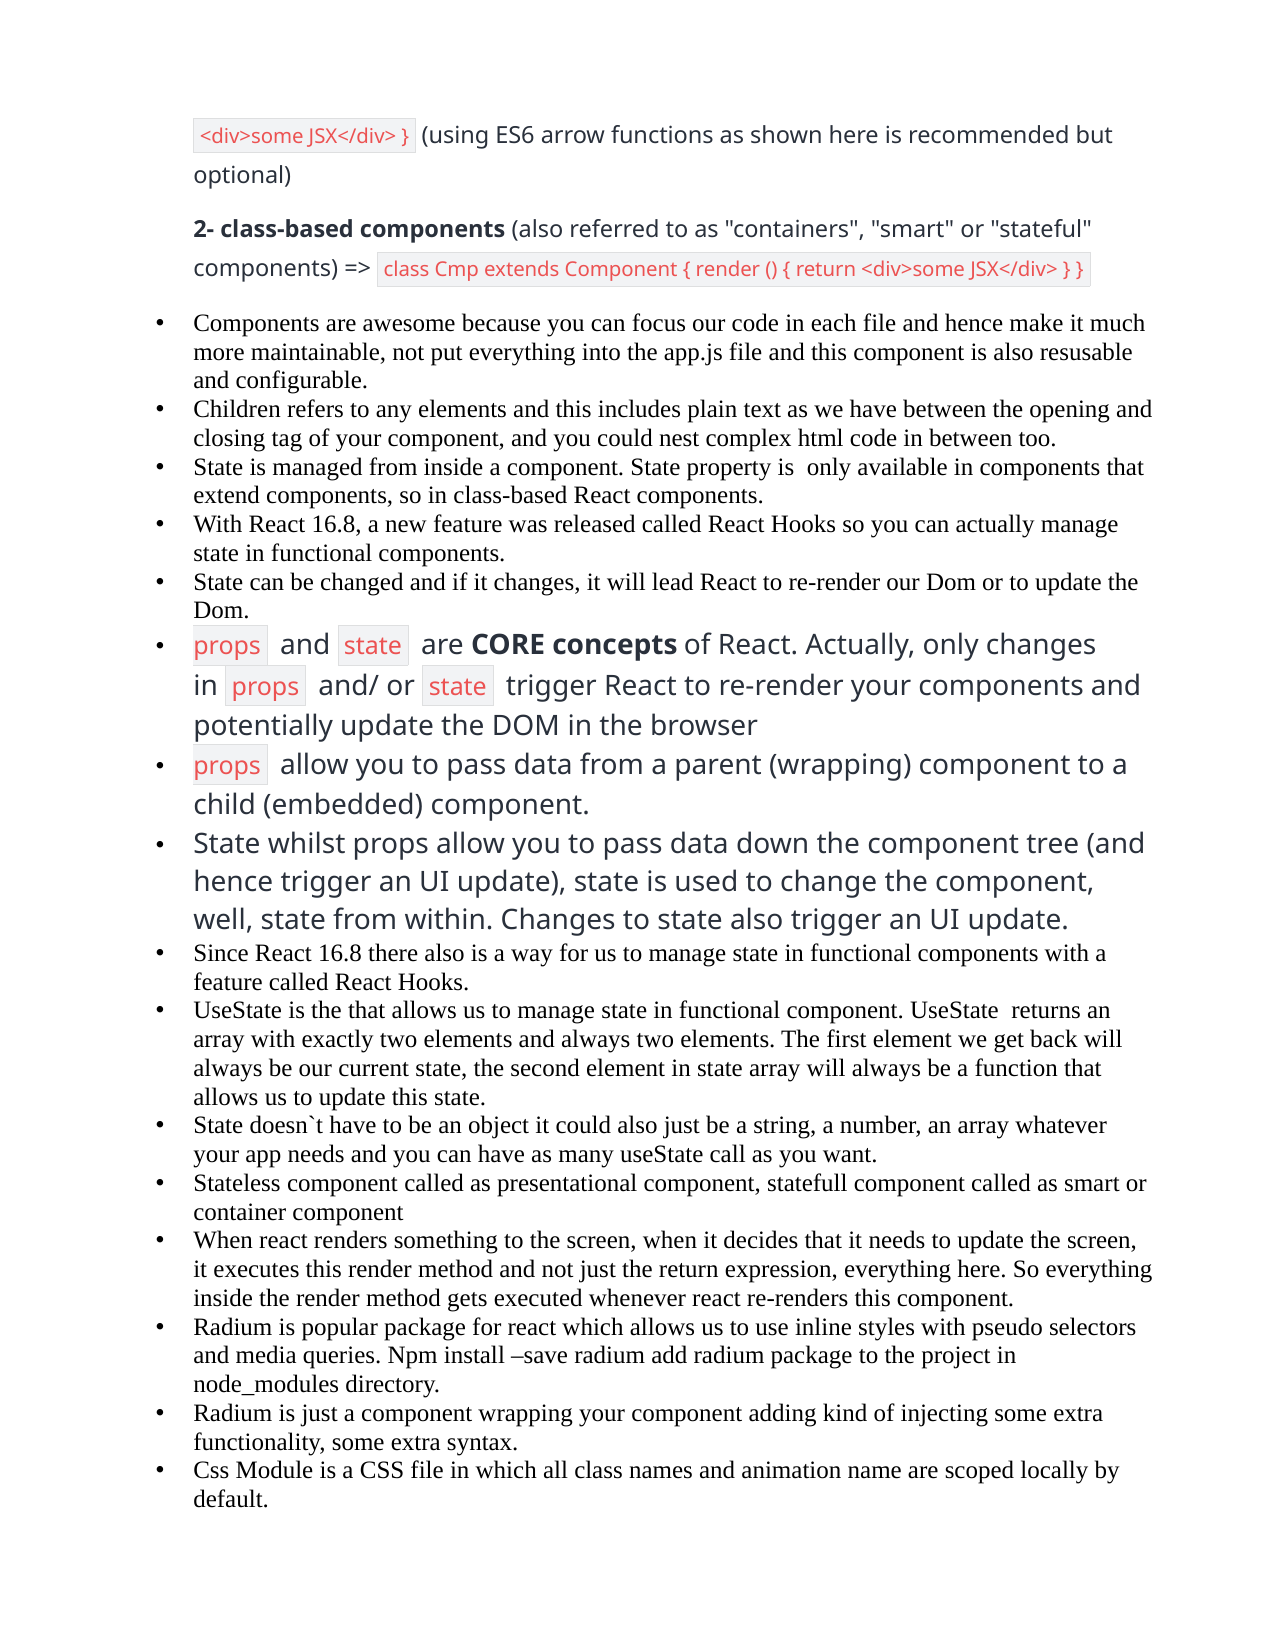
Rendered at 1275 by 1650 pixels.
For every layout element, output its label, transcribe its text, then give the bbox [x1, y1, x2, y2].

list State is managed from inside a component. State property is only available in components that extend components, so in class-based React components. [156, 452, 1157, 509]
list When react renders something to the screen, when it decides that it needs to update the screen, it executes this render method and not just the return expression, everything here. So everything inside the render method gets executed whenever react re-renders this component. [156, 1225, 1157, 1312]
list <div>some JSX</div> } (using ES6 arrow functions as shown here is recommended but optional) [156, 118, 1157, 191]
list State doesn`t have to be an object it could also just be a string, a number, an array whatever your app needs and you can have as many useState call as you want. [156, 1110, 1157, 1168]
list Components are awesome because you can focus our code in each file and hence make it much more maintainable, not put everything into the app.js file and this component is also resusable and configurable. [156, 308, 1157, 394]
list State can be changed and if it changes, it will lead React to re-render our Dom or to update the Dom. [156, 567, 1157, 624]
list props allow you to pass data from a parent (wrapping) component to a child (embedded) component. [156, 744, 1157, 823]
list 2- class-based components (also referred to as "containers", "smart" or "stateful" components) => class Cmp extends Component { render () { return <div>some JSX</div> } } [156, 213, 1157, 286]
list props and state are CORE concepts of React. Actually, only changes in props and/ or state trigger React to re-render your components and potentially update the DOM in the browser [156, 624, 1157, 744]
list State whilst props allow you to pass data down the component tree (and hence trigger an UI update), state is used to change the component, well, state from within. Changes to state also trigger an UI update. [156, 823, 1157, 938]
list Children refers to any elements and this includes plain text as we have between the opening and closing tag of your component, and you could nest complex html code in between too. [156, 394, 1157, 452]
list Radium is popular package for react which allows us to use inline styles with pseudo selectors and media queries. Npm install –save radium add radium package to the project in node_modules directory. [156, 1312, 1157, 1398]
list With React 16.8, a new feature was released called React Hooks so you can actually manage state in functional components. [156, 509, 1157, 567]
list UseState is the that allows us to manage state in functional component. UseState returns an array with exactly two elements and always two elements. The first element we get back will always be our current state, the second element in state array will always be a function that allows us to update this state. [156, 995, 1157, 1110]
list Radium is just a component wrapping your component adding kind of injecting some extra functionality, some extra syntax. [156, 1398, 1157, 1455]
list Css Module is a CSS file in which all class names and animation name are scoped locally by default. [156, 1455, 1157, 1513]
list Since React 16.8 there also is a way for us to manage state in functional components with a feature called React Hooks. [156, 938, 1157, 995]
list Stateless component called as presentational component, statefull component called as smart or container component [156, 1168, 1157, 1225]
